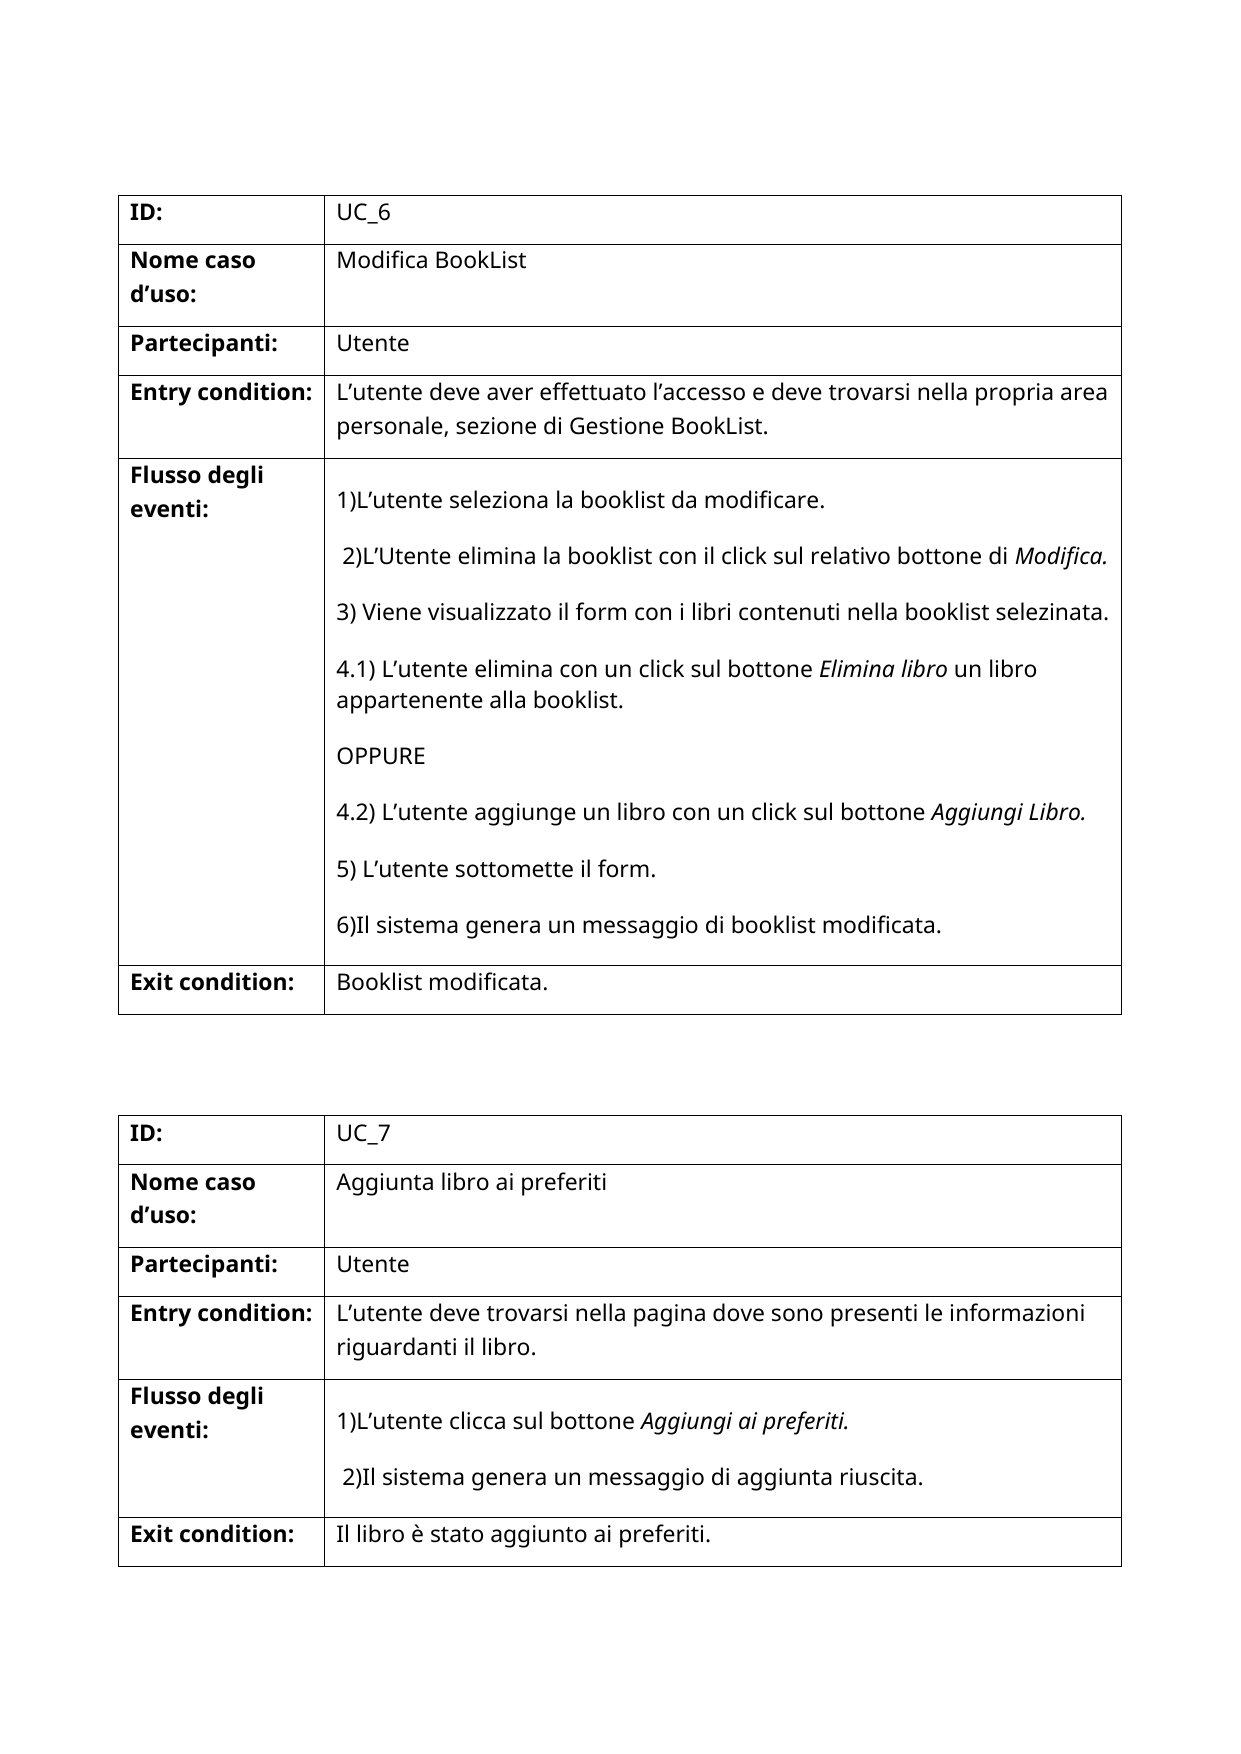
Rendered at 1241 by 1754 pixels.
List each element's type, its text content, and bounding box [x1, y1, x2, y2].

table_cell Entry condition: [119, 376, 324, 458]
table_cell Nome caso d’uso: [119, 1165, 324, 1247]
table_cell Exit condition: [119, 1518, 324, 1566]
table_cell Flusso degli eventi: [119, 459, 324, 965]
table_cell Aggiunta libro ai preferiti [325, 1165, 1121, 1247]
table_cell Exit condition: [119, 966, 324, 1014]
table_cell Il libro è stato aggiunto ai preferiti. [325, 1518, 1121, 1566]
table_header ID: [119, 196, 324, 243]
table_cell Booklist modificata. [325, 966, 1121, 1014]
table_cell Utente [325, 327, 1121, 375]
table_header ID: [119, 1116, 324, 1164]
table_cell Flusso degli eventi: [119, 1380, 324, 1517]
table_cell L’utente deve trovarsi nella pagina dove sono presenti le informazioni riguardanti il libro. [325, 1297, 1121, 1379]
table_cell Partecipanti: [119, 1248, 324, 1296]
table_cell Entry condition: [119, 1297, 324, 1379]
table_cell 1)L’utente clicca sul bottone Aggiungi ai preferiti. 2)Il sistema genera un messaggio di aggiunta riuscita. [325, 1380, 1121, 1517]
table_cell 1)L’utente seleziona la booklist da modificare. 2)L’Utente elimina la booklist con il click sul relativo bottone di Modifica. 3) Viene visualizzato il form con i libri contenuti nella booklist selezinata. 4.1) L’utente elimina con un click sul bottone Elimina libro un libro appartenente alla booklist. OPPURE 4.2) L’utente aggiunge un libro con un click sul bottone Aggiungi Libro. 5) L’utente sottomette il form. 6)Il sistema genera un messaggio di booklist modificata. [325, 459, 1121, 965]
table_header UC_6 [325, 196, 1121, 243]
table_cell L’utente deve aver effettuato l’accesso e deve trovarsi nella propria area personale, sezione di Gestione BookList. [325, 376, 1121, 458]
table_header UC_7 [325, 1116, 1121, 1164]
table_cell Utente [325, 1248, 1121, 1296]
table_cell Nome caso d’uso: [119, 245, 324, 326]
table_cell Partecipanti: [119, 327, 324, 375]
table_cell Modifica BookList [325, 245, 1121, 326]
